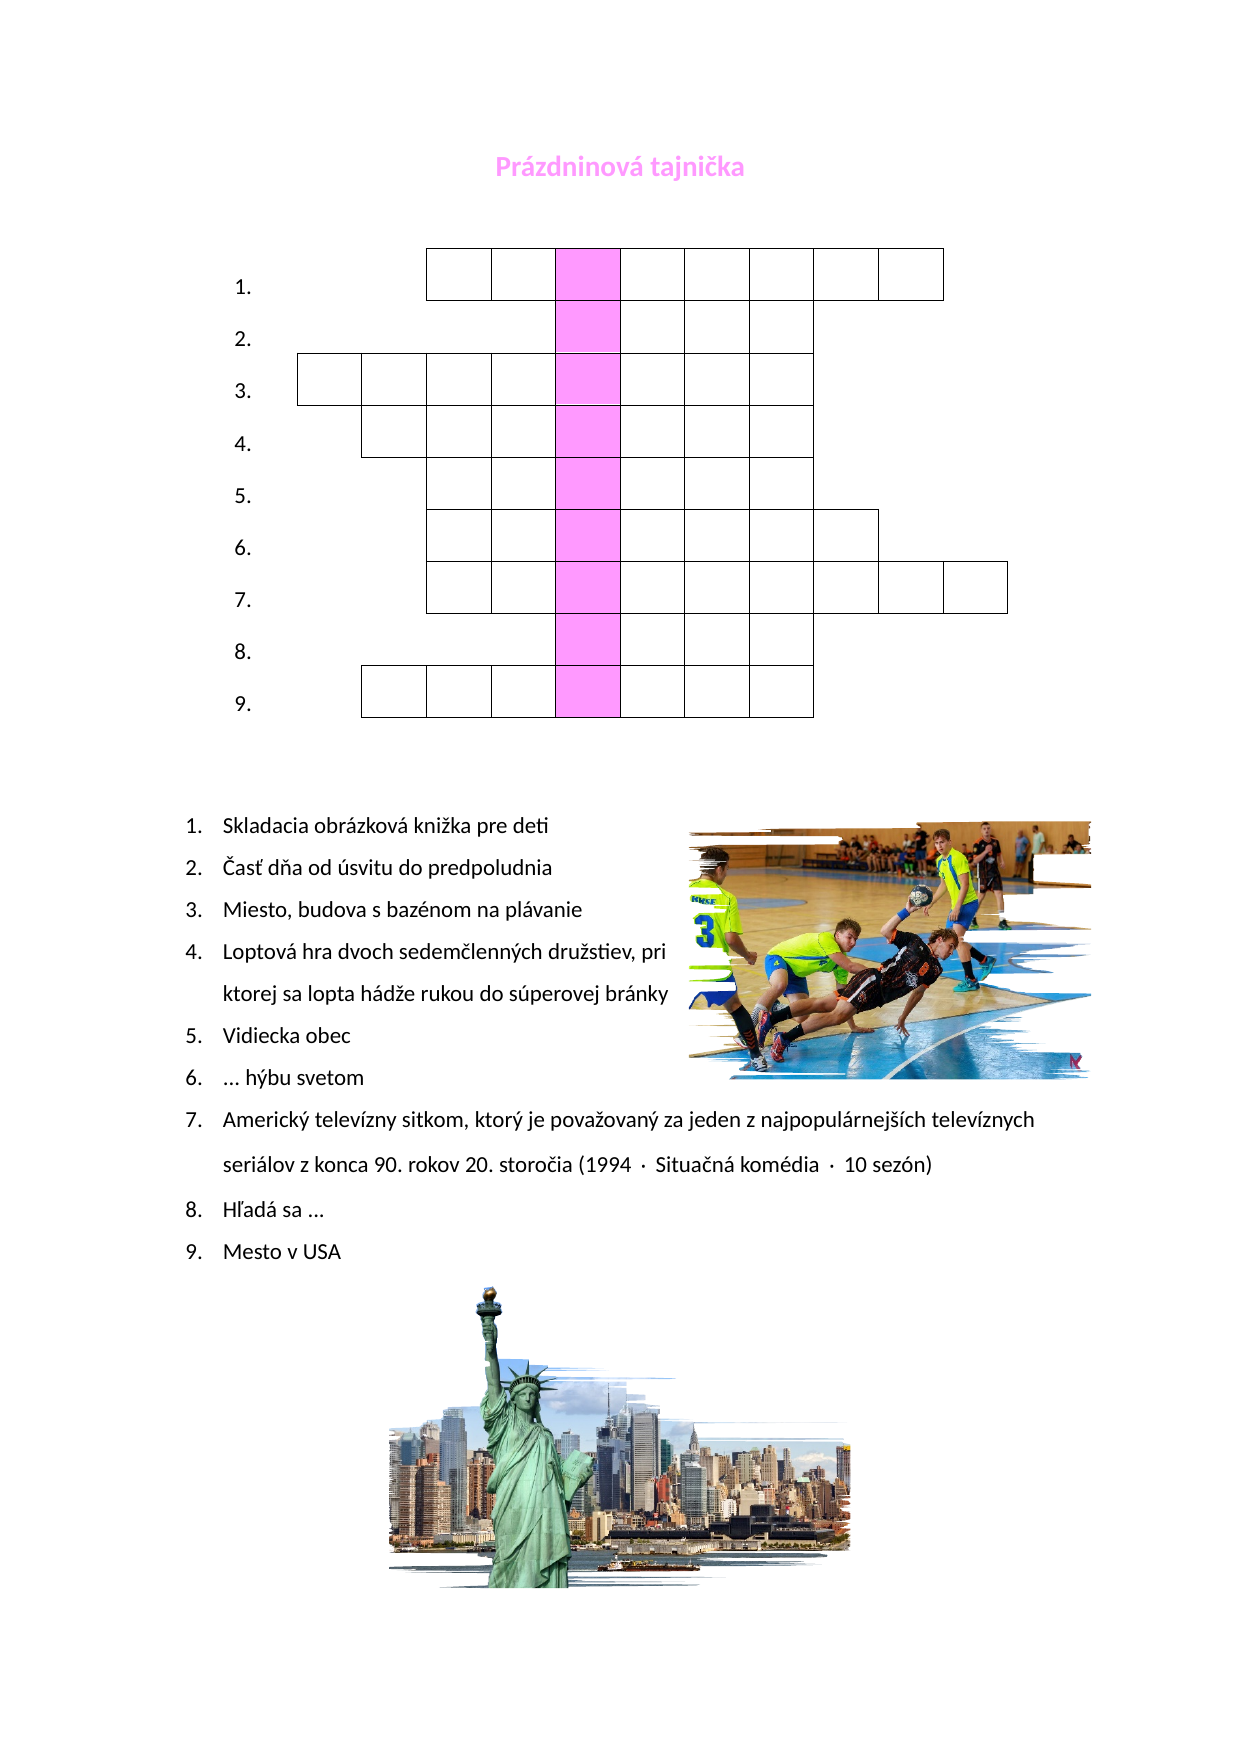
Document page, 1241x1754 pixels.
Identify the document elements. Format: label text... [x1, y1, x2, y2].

table_cell [297, 457, 362, 509]
list Vidiecka obec [185, 1021, 737, 1049]
table_cell [879, 562, 943, 613]
table_cell [621, 301, 684, 352]
table_cell [750, 301, 813, 352]
table_cell [879, 353, 943, 404]
table_cell 9. [233, 665, 297, 717]
table_cell [426, 301, 491, 352]
table_cell [814, 405, 878, 457]
table_cell [879, 614, 943, 665]
table_cell [879, 457, 943, 509]
table_cell [556, 354, 620, 404]
table_cell [362, 354, 426, 404]
table_cell [750, 354, 813, 404]
table_cell [621, 614, 684, 665]
table_cell [298, 354, 361, 404]
table_cell [556, 406, 620, 457]
table_cell [943, 509, 1008, 561]
list Americký televízny sitkom, ktorý je považovaný za jeden z najpopulárnejších televíznych seriálov z konca 90. rokov 20. storočia (1994 ‧ Situačná komédia ‧ 10 sezón) [185, 1105, 1093, 1179]
list Hľadá sa ... [185, 1195, 1093, 1223]
table_cell [943, 300, 1008, 352]
table_cell [750, 458, 813, 509]
table_cell [814, 457, 878, 509]
list ... hýbu svetom [185, 1063, 1093, 1091]
table_cell [556, 666, 620, 717]
table_cell [297, 665, 361, 717]
table_cell [492, 562, 555, 613]
table_cell [362, 561, 426, 613]
table_cell [685, 562, 749, 613]
table_cell [492, 510, 555, 561]
table_header [492, 249, 555, 300]
table_cell [621, 406, 684, 457]
table_header [621, 249, 684, 300]
table_cell [362, 406, 426, 457]
table_cell [685, 510, 749, 561]
list [993, 895, 1093, 923]
table_cell [491, 614, 555, 665]
table_cell [750, 406, 813, 457]
table_cell [492, 354, 555, 404]
table_cell [362, 509, 426, 561]
table_cell [621, 562, 684, 613]
table_cell [621, 458, 684, 509]
table_cell [814, 301, 878, 352]
table_cell [426, 614, 491, 665]
table_cell 5. [233, 457, 297, 509]
table_cell [492, 666, 555, 717]
table_cell [814, 665, 878, 717]
table_cell [750, 510, 813, 561]
table_cell [362, 300, 426, 352]
list [983, 1021, 1093, 1049]
table_cell [943, 405, 1008, 457]
table_cell [492, 458, 555, 509]
table_header [362, 248, 426, 300]
table_cell [297, 509, 362, 561]
table_cell [943, 614, 1008, 665]
table_cell [491, 301, 555, 352]
table_header 1. [233, 248, 297, 300]
table_cell [427, 510, 491, 561]
list Miesto, budova s bazénom na plávanie [185, 895, 725, 923]
table_cell 7. [233, 561, 297, 613]
table_cell [879, 665, 943, 717]
table_cell [685, 354, 749, 404]
table_cell [297, 613, 362, 665]
table_cell [879, 405, 943, 457]
table_header [879, 249, 943, 300]
table_header [556, 249, 620, 300]
table_header [944, 248, 1008, 300]
text Prázdninová tajnička [148, 148, 1093, 183]
table_cell [492, 406, 555, 457]
list Loptová hra dvoch sedemčlenných družstiev, pri ktorej sa lopta hádže rukou do súperovej bránky [185, 937, 743, 1007]
table_cell [750, 666, 813, 717]
table_cell [685, 666, 749, 717]
table_cell [427, 562, 491, 613]
table_cell [879, 301, 943, 352]
table_cell [427, 666, 491, 717]
table_cell [427, 458, 491, 509]
table_header [685, 249, 749, 300]
table_cell [685, 301, 749, 352]
list [1034, 853, 1093, 881]
table_cell [685, 406, 749, 457]
table_cell [556, 458, 620, 509]
list Mesto v USA [185, 1237, 1093, 1265]
table_cell [750, 614, 813, 665]
table_cell [362, 666, 426, 717]
table_cell [685, 614, 749, 665]
table_cell [362, 458, 426, 509]
table_cell [427, 354, 491, 404]
table_cell [944, 562, 1007, 613]
table_cell [621, 510, 684, 561]
table_cell [556, 614, 620, 665]
table_cell [879, 509, 943, 561]
table_header [427, 249, 491, 300]
table_cell [427, 406, 491, 457]
table_cell [556, 510, 620, 561]
table_cell [685, 458, 749, 509]
table_cell [556, 562, 620, 613]
table_cell [297, 561, 362, 613]
table_cell 6. [233, 509, 297, 561]
table_cell 4. [233, 405, 297, 457]
table_cell [297, 300, 362, 352]
table_cell [621, 354, 684, 404]
table_cell 2. [233, 300, 297, 352]
table_cell [297, 406, 361, 457]
table_cell [362, 613, 426, 665]
table_cell [943, 353, 1008, 404]
table_cell [814, 562, 878, 613]
table_cell [814, 510, 878, 561]
table_cell [943, 457, 1008, 509]
table_header [297, 248, 362, 300]
table_cell 8. [233, 613, 297, 665]
list [964, 937, 1093, 1007]
table_cell 3. [233, 353, 297, 404]
table_cell [621, 666, 684, 717]
table_header [814, 249, 878, 300]
list Časť dňa od úsvitu do predpoludnia [185, 853, 709, 881]
list Skladacia obrázková knižka pre deti [185, 811, 1093, 839]
table_cell [814, 614, 878, 665]
table_cell [814, 353, 878, 404]
table_cell [750, 562, 813, 613]
table_cell [556, 301, 620, 352]
table_cell [943, 665, 1008, 717]
table_header [750, 249, 813, 300]
